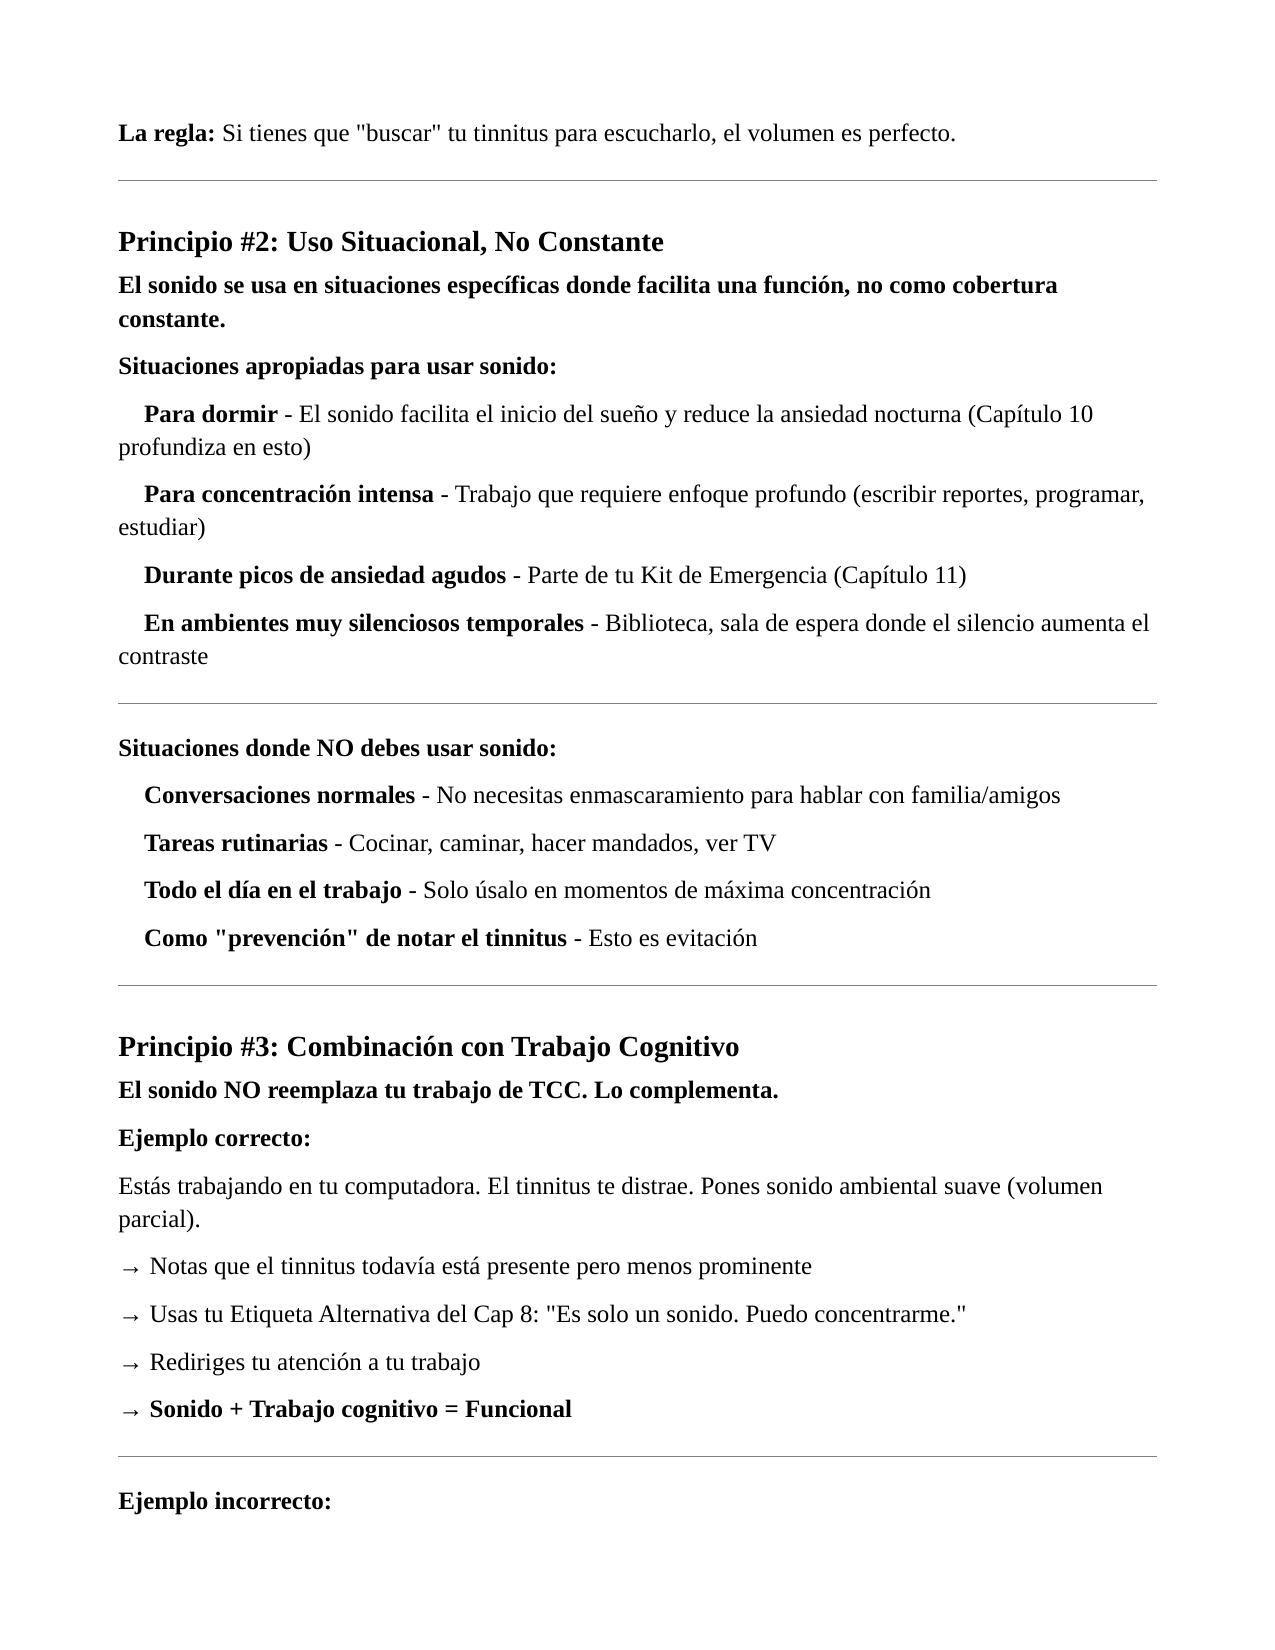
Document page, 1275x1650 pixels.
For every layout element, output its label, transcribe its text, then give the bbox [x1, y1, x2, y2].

text Ejemplo incorrecto: [118, 1486, 1157, 1515]
text ✅ Durante picos de ansiedad agudos - Parte de tu Kit de Emergencia (Capítulo 11) [118, 560, 1157, 589]
text El sonido NO reemplaza tu trabajo de TCC. Lo complementa. [118, 1076, 1157, 1104]
text El sonido se usa en situaciones específicas donde facilita una función, no como cobertura constante. [118, 271, 1157, 332]
text → Sonido + Trabajo cognitivo = Funcional [118, 1394, 1157, 1423]
text ✅ Para dormir - El sonido facilita el inicio del sueño y reduce la ansiedad nocturna (Capítulo 10 profundiza en esto) [118, 399, 1157, 461]
text ✅ Para concentración intensa - Trabajo que requiere enfoque profundo (escribir reportes, programar, estudiar) [118, 479, 1157, 541]
text ❌ Todo el día en el trabajo - Solo úsalo en momentos de máxima concentración [118, 875, 1157, 904]
subtitle Principio #3: Combinación con Trabajo Cognitivo [118, 1029, 1157, 1063]
text → Notas que el tinnitus todavía está presente pero menos prominente [118, 1251, 1157, 1280]
text Situaciones apropiadas para usar sonido: [118, 351, 1157, 380]
text Estás trabajando en tu computadora. El tinnitus te distrae. Pones sonido ambiental suave (volumen parcial). [118, 1171, 1157, 1232]
text ❌ Conversaciones normales - No necesitas enmascaramiento para hablar con familia/amigos [118, 780, 1157, 809]
text ✅ En ambientes muy silenciosos temporales - Biblioteca, sala de espera donde el silencio aumenta el contraste [118, 608, 1157, 669]
text → Usas tu Etiqueta Alternativa del Cap 8: "Es solo un sonido. Puedo concentrarme." [118, 1299, 1157, 1328]
text ❌ Como "prevención" de notar el tinnitus - Esto es evitación [118, 923, 1157, 952]
subtitle Principio #2: Uso Situacional, No Constante [118, 224, 1157, 258]
text Ejemplo correcto: [118, 1123, 1157, 1152]
text → Rediriges tu atención a tu trabajo [118, 1347, 1157, 1375]
text ❌ Tareas rutinarias - Cocinar, caminar, hacer mandados, ver TV [118, 828, 1157, 857]
text La regla: Si tienes que "buscar" tu tinnitus para escucharlo, el volumen es perfecto. [118, 118, 1157, 147]
text Situaciones donde NO debes usar sonido: [118, 733, 1157, 761]
